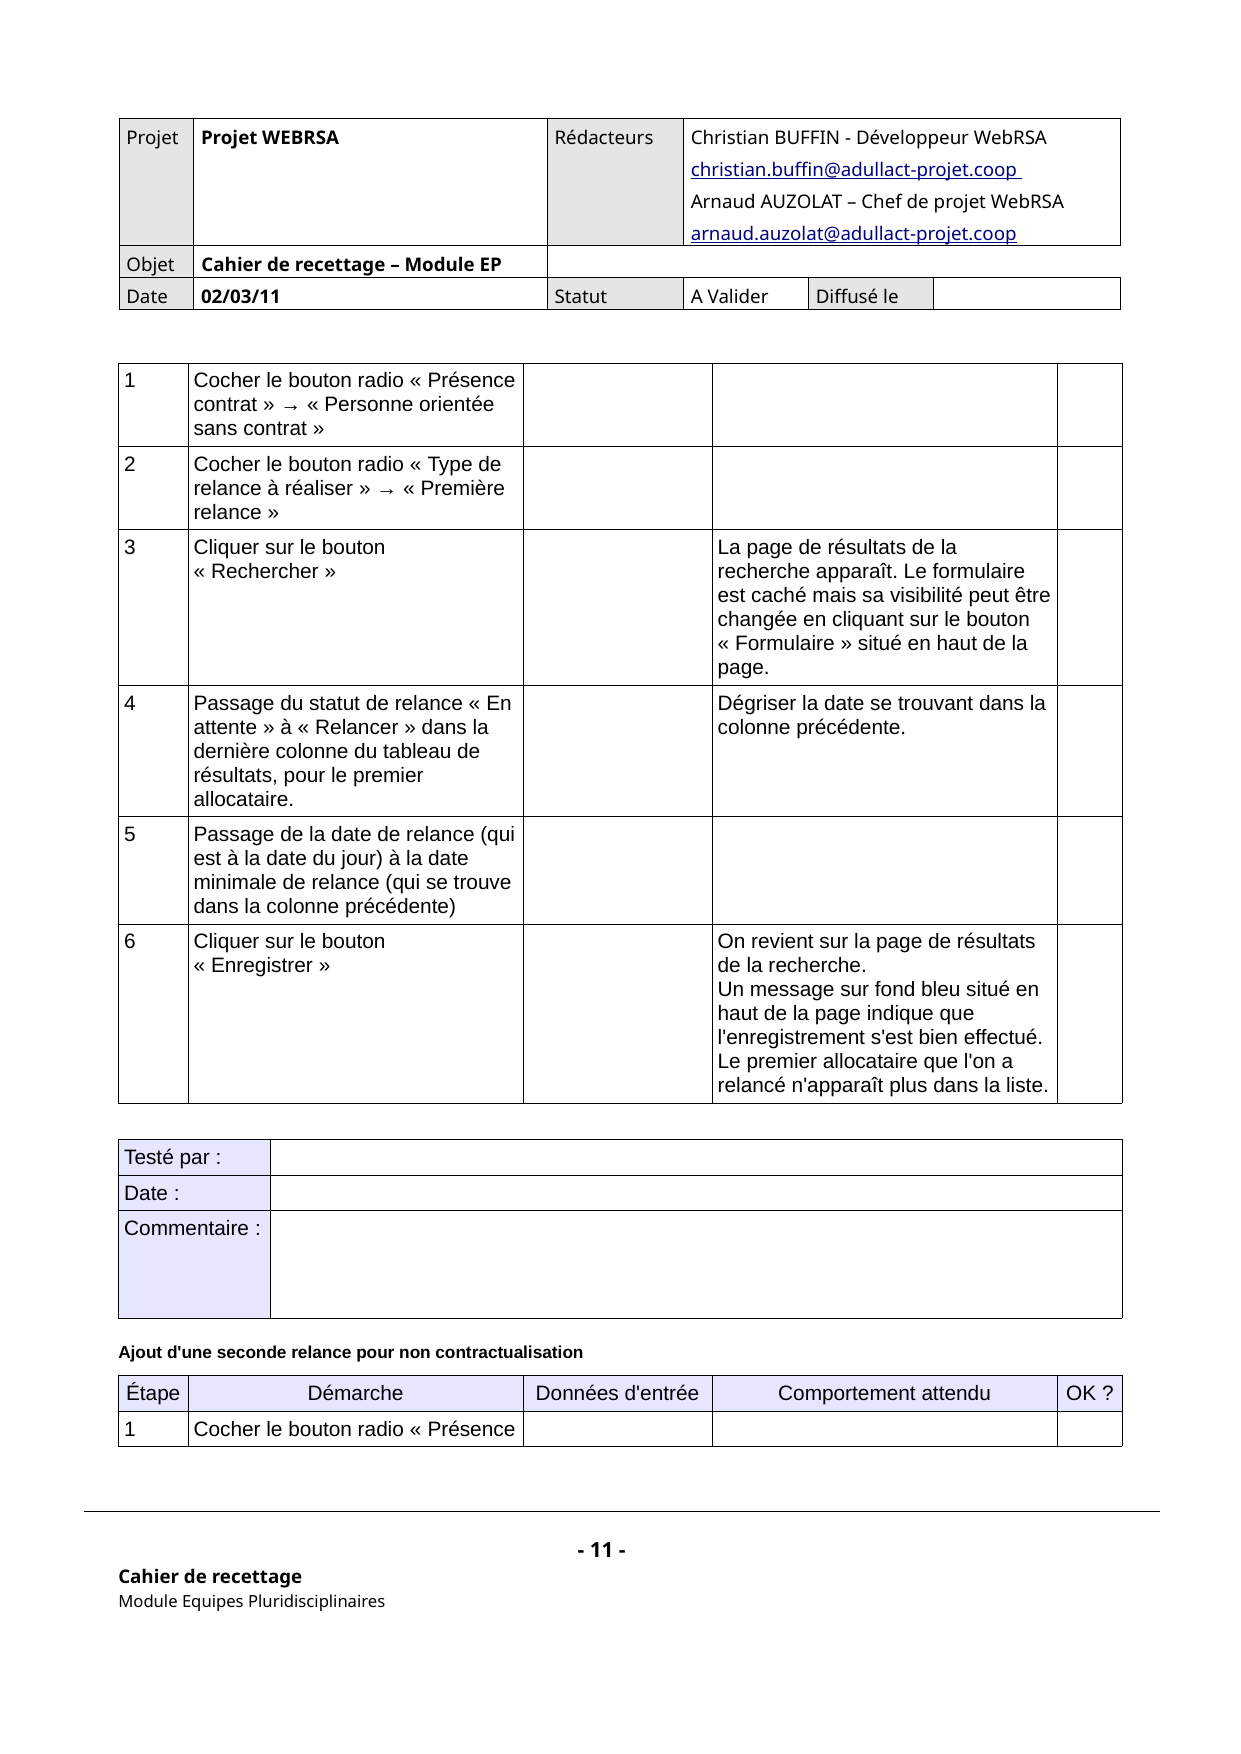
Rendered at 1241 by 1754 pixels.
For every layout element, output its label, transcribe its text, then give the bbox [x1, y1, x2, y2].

table_cell [524, 686, 712, 816]
table_cell [713, 817, 1057, 923]
table_cell [1058, 817, 1122, 923]
table_cell Cocher le bouton radio « Type de relance à réaliser » → « Première relance » [189, 447, 523, 529]
table_cell [1058, 686, 1122, 816]
table_cell Cocher le bouton radio « Présence contrat » → « Personne orientée sans contrat » [189, 364, 523, 446]
table_cell Commentaire : [119, 1211, 270, 1318]
table_cell Passage du statut de relance « En attente » à « Relancer » dans la dernière colonne du tableau de résultats, pour le premier allocataire. [189, 686, 523, 816]
table_header Testé par : [119, 1140, 270, 1175]
table_cell Cliquer sur le bouton « Rechercher » [189, 530, 523, 685]
table_header Étape [119, 1376, 188, 1411]
table_cell 6 [119, 925, 188, 1103]
table_cell Passage de la date de relance (qui est à la date du jour) à la date minimale de relance (qui se trouve dans la colonne précédente) [189, 817, 523, 923]
table_cell 1 [119, 1412, 188, 1446]
subtitle Ajout d'une seconde relance pour non contractualisation [118, 1343, 1122, 1362]
table_cell 1 [119, 364, 188, 446]
table_cell [713, 447, 1057, 529]
table_cell Date : [119, 1176, 270, 1210]
table_cell [271, 1176, 1122, 1210]
table_cell 3 [119, 530, 188, 685]
table_cell [524, 925, 712, 1103]
table_cell La page de résultats de la recherche apparaît. Le formulaire est caché mais sa visibilité peut être changée en cliquant sur le bouton « Formulaire » situé en haut de la page. [713, 530, 1057, 685]
table_cell [1058, 1412, 1122, 1446]
table_cell [1058, 925, 1122, 1103]
table_cell Cocher le bouton radio « Présence [189, 1412, 523, 1446]
table_header OK ? [1058, 1376, 1122, 1411]
table_cell [713, 1412, 1057, 1446]
table_cell [1058, 364, 1122, 446]
table_cell [524, 364, 712, 446]
table_cell [524, 1412, 712, 1446]
table_cell 5 [119, 817, 188, 923]
table_cell 2 [119, 447, 188, 529]
table_cell Cliquer sur le bouton « Enregistrer » [189, 925, 523, 1103]
table_cell [524, 817, 712, 923]
table_cell [713, 364, 1057, 446]
table_cell [524, 530, 712, 685]
table_header Comportement attendu [713, 1376, 1057, 1411]
table_header [271, 1140, 1122, 1175]
table_cell [1058, 530, 1122, 685]
table_cell [271, 1211, 1122, 1318]
table_cell On revient sur la page de résultats de la recherche. Un message sur fond bleu situé en haut de la page indique que l'enregistrement s'est bien effectué. Le premier allocataire que l'on a relancé n'apparaît plus dans la liste. [713, 925, 1057, 1103]
table_cell [524, 447, 712, 529]
table_cell Dégriser la date se trouvant dans la colonne précédente. [713, 686, 1057, 816]
table_header Données d'entrée [524, 1376, 712, 1411]
table_cell 4 [119, 686, 188, 816]
table_header Démarche [189, 1376, 523, 1411]
table_cell [1058, 447, 1122, 529]
